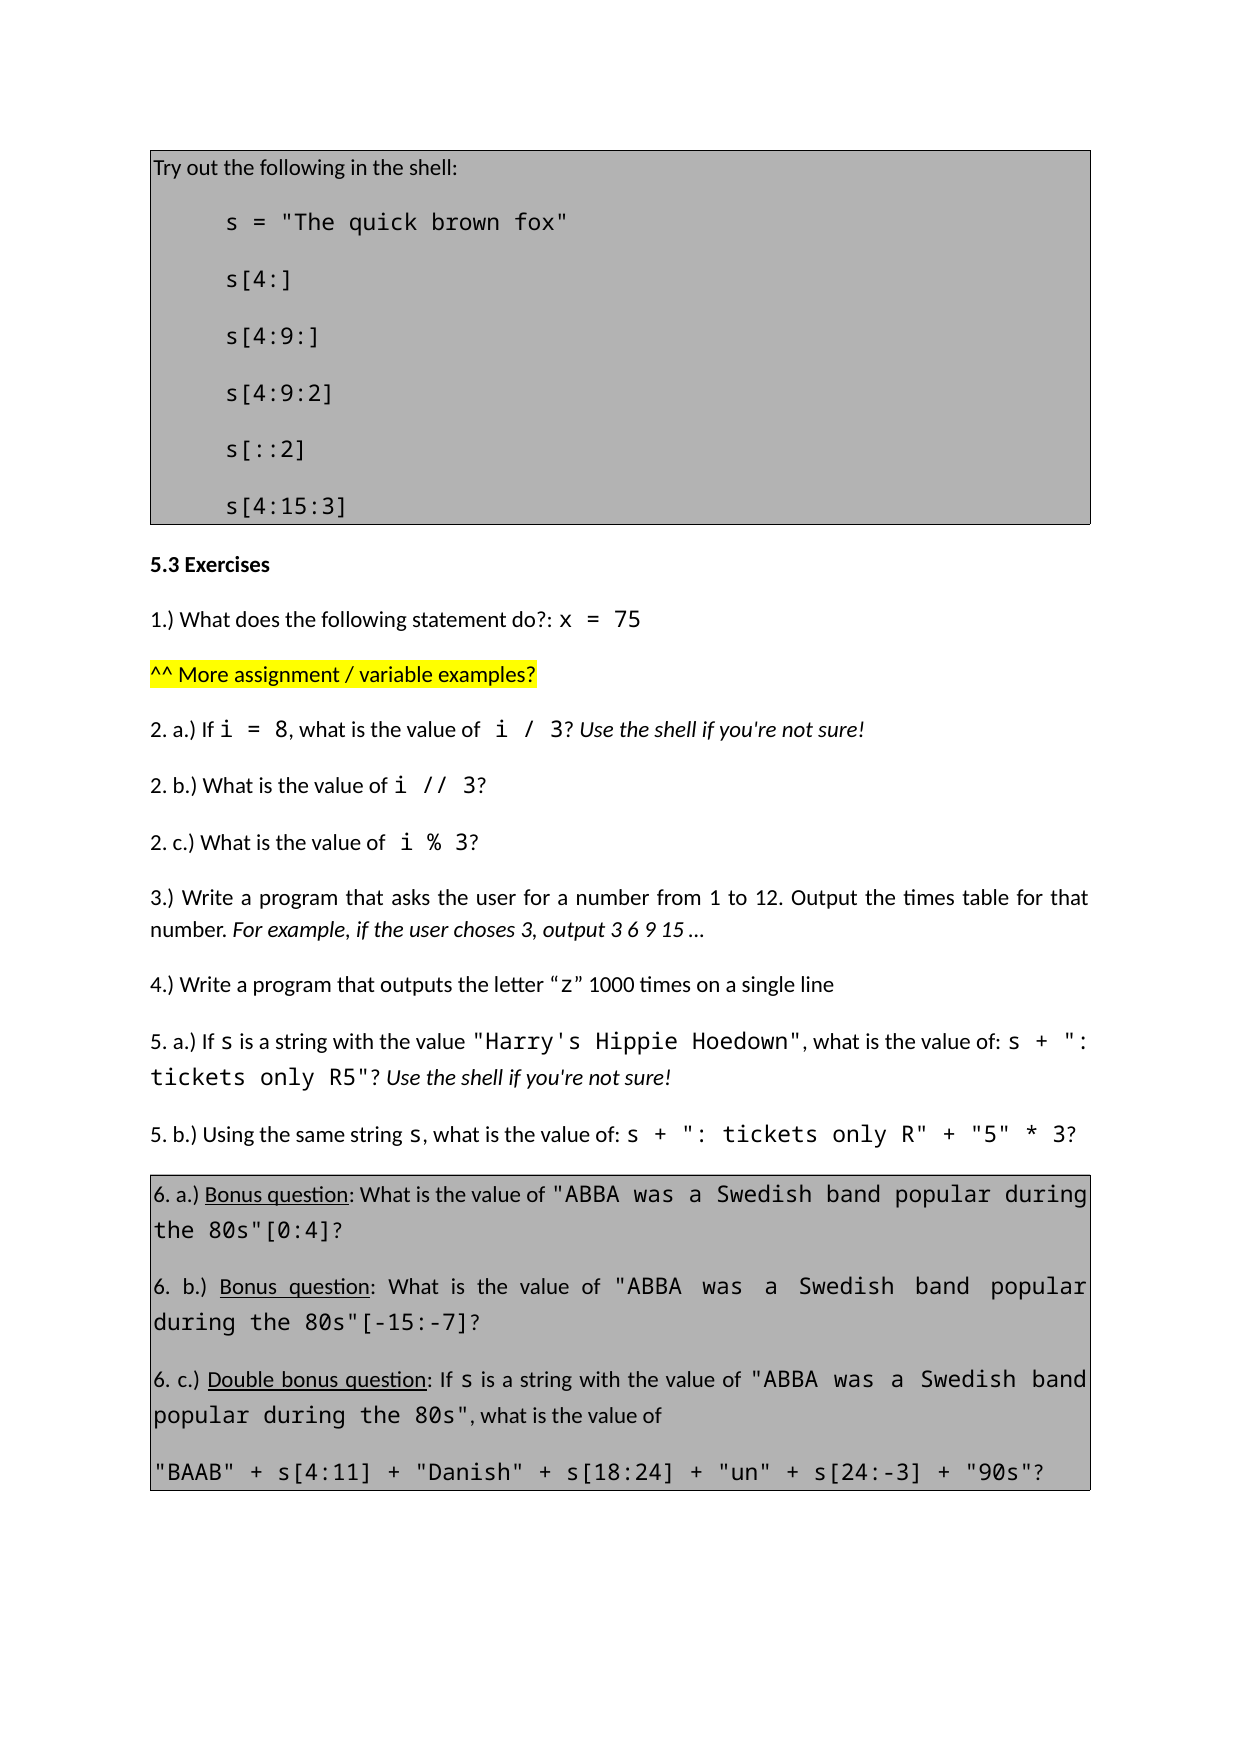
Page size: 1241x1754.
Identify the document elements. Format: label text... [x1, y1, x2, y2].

text 1.) What does the following statement do?: x = 75 [150, 603, 1090, 634]
text ^^ More assignment / variable examples? [150, 660, 1090, 688]
text s[4:9:] [151, 317, 1090, 351]
text 6. a.) Bonus question: What is the value of "ABBA was a Swedish band popular during the 80s"[0:4]? [151, 1176, 1090, 1245]
text 2. b.) What is the value of i // 3? [150, 769, 1090, 801]
text 6. c.) Double bonus question: If s is a string with the value of "ABBA was a Swedish band popular during the 80s", what is the value of [151, 1360, 1090, 1430]
text s[::2] [151, 430, 1090, 464]
text s = "The quick brown fox" [151, 203, 1090, 237]
text 2. a.) If i = 8, what is the value of i / 3? Use the shell if you're not sure! [150, 713, 1090, 744]
text "BAAB" + s[4:11] + "Danish" + s[18:24] + "un" + s[24:-3] + "90s"? [151, 1453, 1090, 1490]
text s[4:15:3] [151, 487, 1090, 524]
text 6. b.) Bonus question: What is the value of "ABBA was a Swedish band popular during the 80s"[-15:-7]? [151, 1267, 1090, 1337]
text 2. c.) What is the value of i % 3? [150, 826, 1090, 857]
text s[4:9:2] [151, 373, 1090, 408]
text 5.3 Exercises [150, 550, 1090, 578]
text 4.) Write a program that outputs the letter “z” 1000 times on a single line [150, 968, 1090, 999]
text 3.) Write a program that asks the user for a number from 1 to 12. Output the times table for that number. For example, if the user choses 3, output 3 6 9 15 … [150, 883, 1090, 943]
text 5. b.) Using the same string s, what is the value of: s + ": tickets only R" + "5" * 3? [150, 1118, 1090, 1149]
text 5. a.) If s is a string with the value "Harry's Hippie Hoedown", what is the value of: s + ": tickets only R5"? Use the shell if you're not sure! [150, 1025, 1090, 1092]
text s[4:] [151, 260, 1090, 294]
text Try out the following in the shell: [151, 151, 1090, 181]
